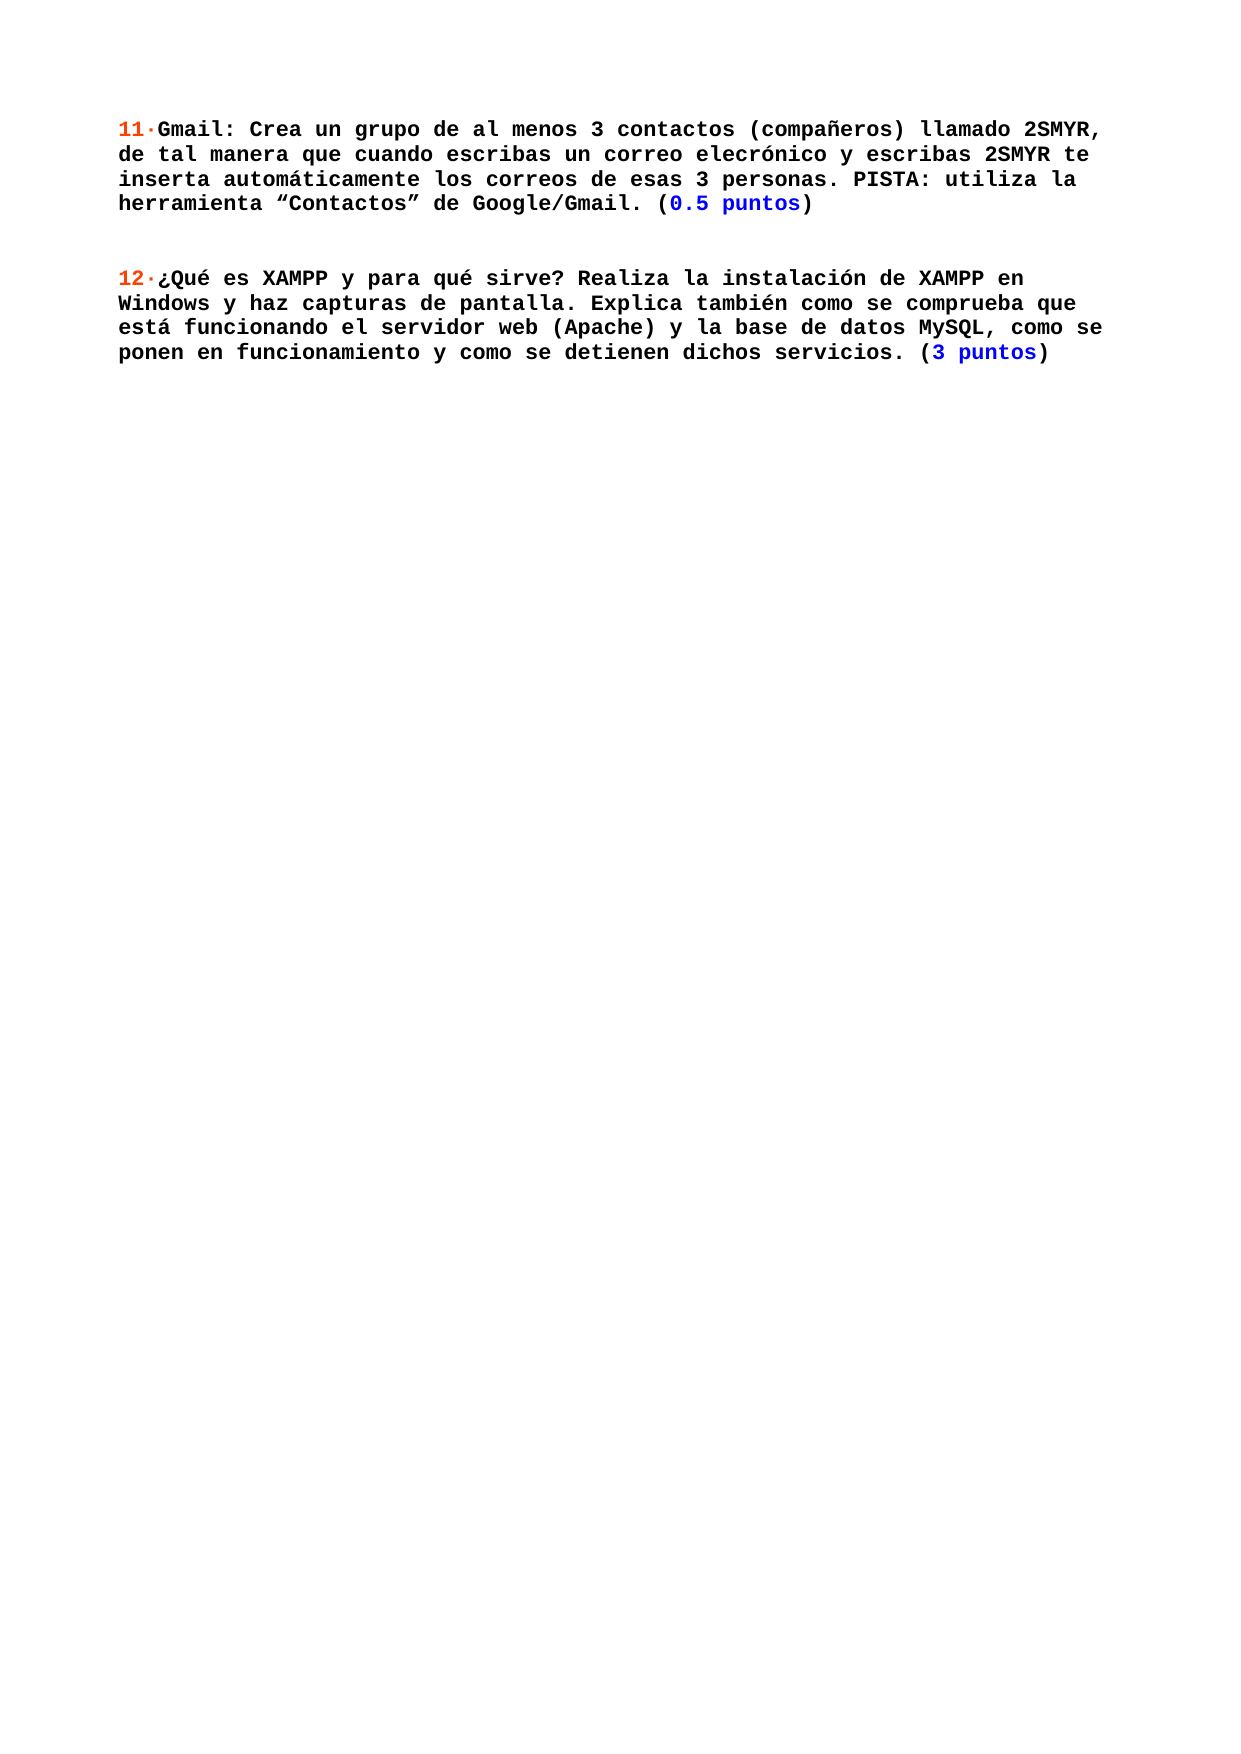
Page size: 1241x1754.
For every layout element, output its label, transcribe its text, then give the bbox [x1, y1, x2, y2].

text 11·Gmail: Crea un grupo de al menos 3 contactos (compañeros) llamado 2SMYR, de tal manera que cuando escribas un correo elecrónico y escribas 2SMYR te inserta automáticamente los correos de esas 3 personas. PISTA: utiliza la herramienta “Contactos” de Google/Gmail. (0.5 puntos) [118, 118, 1122, 217]
text 12·¿Qué es XAMPP y para qué sirve? Realiza la instalación de XAMPP en Windows y haz capturas de pantalla. Explica también como se comprueba que está funcionando el servidor web (Apache) y la base de datos MySQL, como se ponen en funcionamiento y como se detienen dichos servicios. (3 puntos) [118, 267, 1122, 366]
